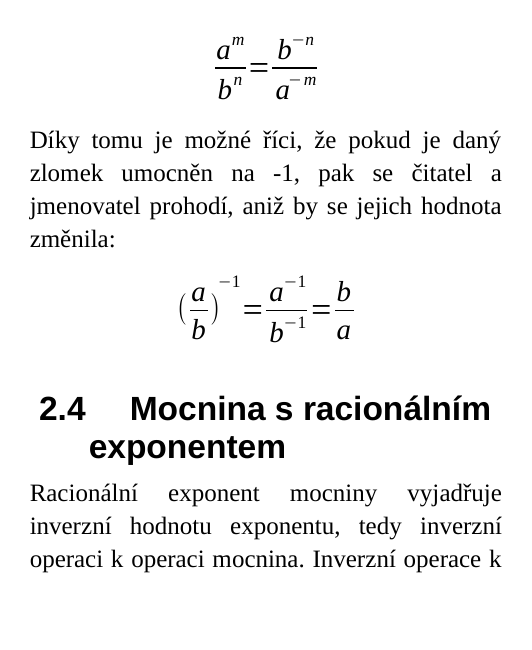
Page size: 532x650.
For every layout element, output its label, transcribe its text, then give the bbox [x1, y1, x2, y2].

text Racionální exponent mocniny vyjadřuje inverzní hodnotu exponentu, tedy inverzní operaci k operaci mocnina. Inverzní operace k [29, 478, 502, 573]
text Díky tomu je možné říci, že pokud je daný zlomek umocněn na -1, pak se čitatel a jmenovatel prohodí, aniž by se jejich hodnota změnila: [29, 125, 502, 253]
subtitle Mocnina s racionálním exponentem [29, 389, 502, 466]
